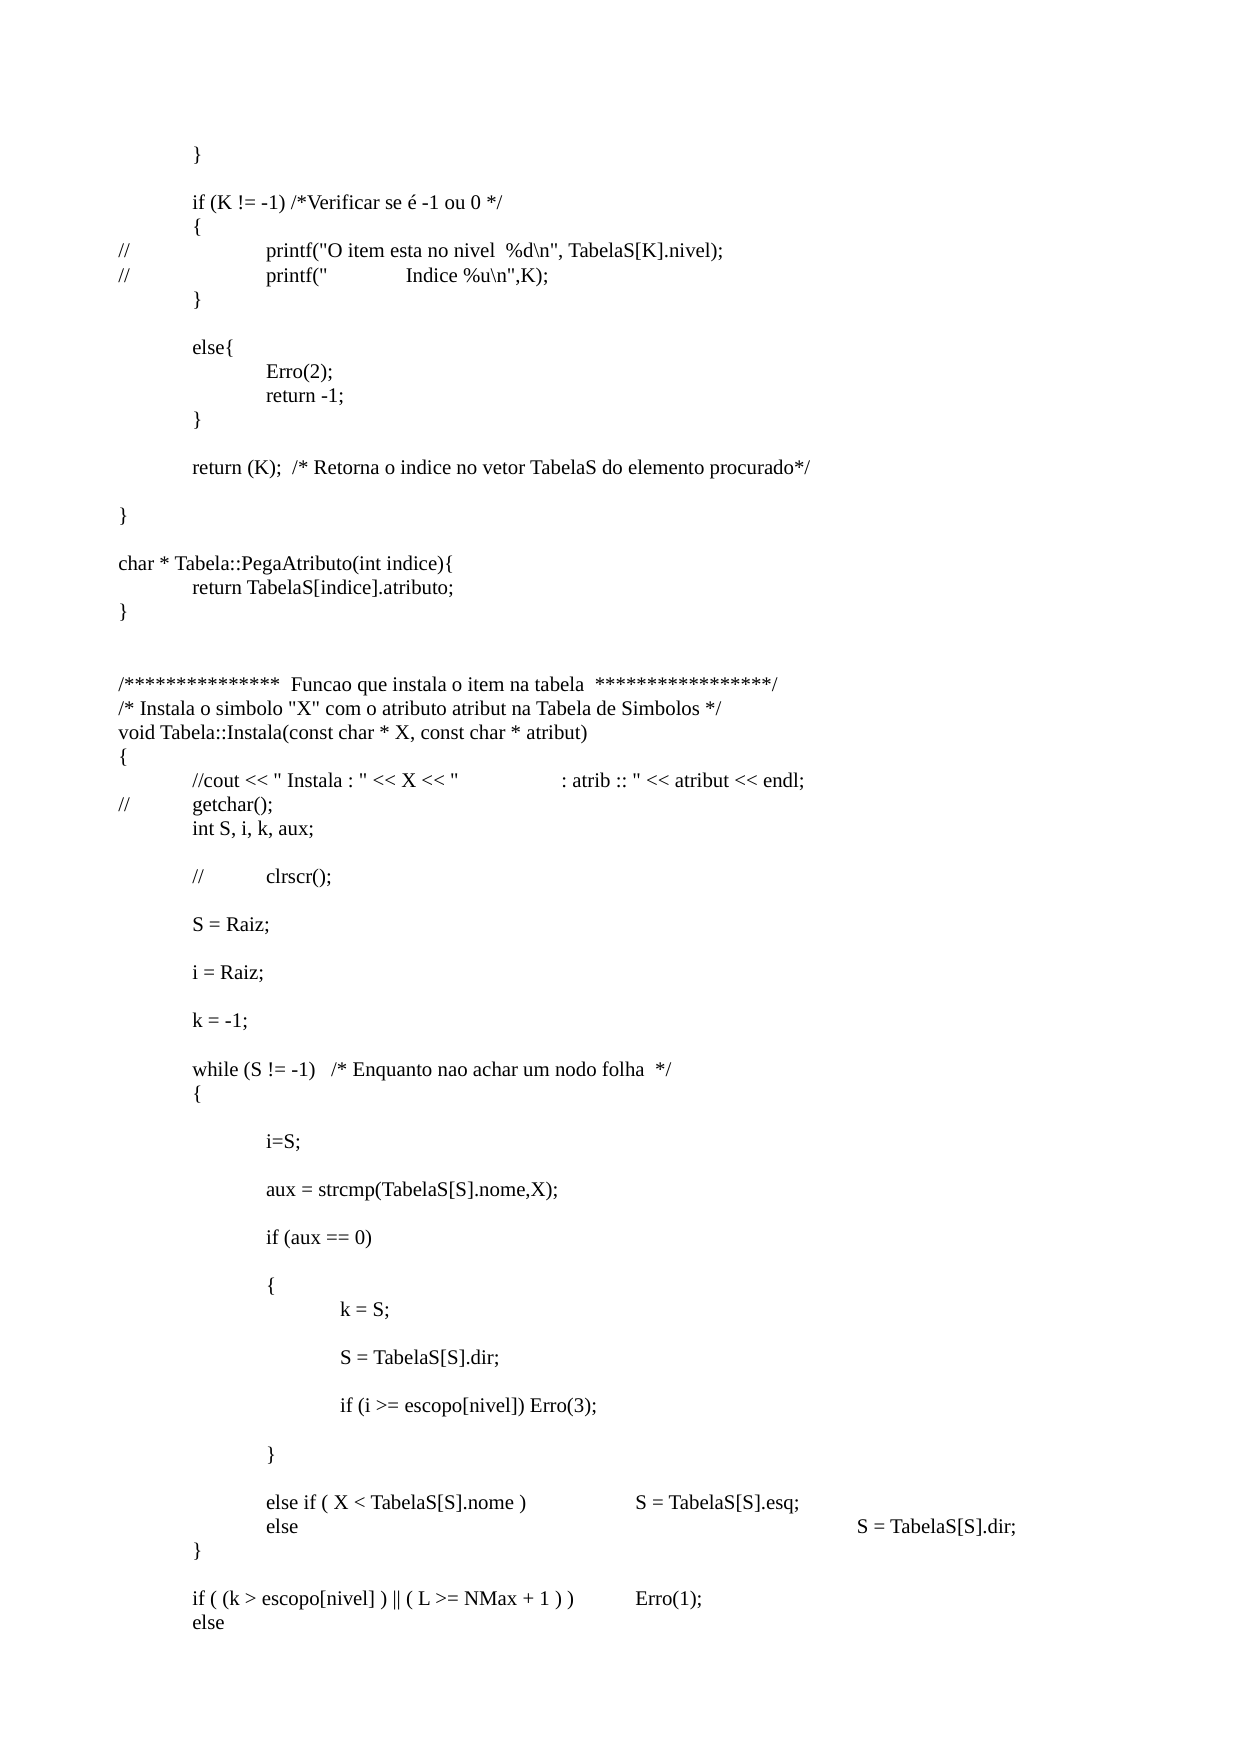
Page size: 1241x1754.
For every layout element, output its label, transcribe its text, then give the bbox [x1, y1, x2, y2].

text k = -1; [118, 1008, 1122, 1032]
text i = Raiz; [118, 960, 1122, 984]
text S = Raiz; [118, 912, 1122, 936]
text if (i >= escopo[nivel]) Erro(3); [118, 1393, 1122, 1417]
text return -1; [118, 383, 1122, 407]
text else S = TabelaS[S].dir; [118, 1514, 1122, 1538]
text { [118, 1081, 1122, 1105]
text k = S; [118, 1297, 1122, 1321]
text { [118, 744, 1122, 768]
text // getchar(); [118, 792, 1122, 816]
text Erro(2); [118, 359, 1122, 383]
text } [118, 407, 1122, 431]
text return (K); /* Retorna o indice no vetor TabelaS do elemento procurado*/ [118, 455, 1122, 479]
text { [118, 1273, 1122, 1297]
text return TabelaS[indice].atributo; [118, 575, 1122, 599]
text } [118, 599, 1122, 623]
text else if ( X < TabelaS[S].nome ) S = TabelaS[S].esq; [118, 1490, 1122, 1514]
text // clrscr(); [118, 864, 1122, 888]
text i=S; [118, 1129, 1122, 1153]
text S = TabelaS[S].dir; [118, 1345, 1122, 1369]
text while (S != -1) /* Enquanto nao achar um nodo folha */ [118, 1057, 1122, 1081]
text //cout << " Instala : " << X << " : atrib :: " << atribut << endl; [118, 768, 1122, 792]
text } [118, 142, 1122, 166]
text if ( (k > escopo[nivel] ) || ( L >= NMax + 1 ) ) Erro(1); [118, 1586, 1122, 1610]
text // printf("O item esta no nivel %d\n", TabelaS[K].nivel); [118, 238, 1122, 262]
text else [118, 1610, 1122, 1634]
text /* Instala o simbolo "X" com o atributo atribut na Tabela de Simbolos */ [118, 696, 1122, 720]
text /*************** Funcao que instala o item na tabela *****************/ [118, 672, 1122, 696]
text void Tabela::Instala(const char * X, const char * atribut) [118, 720, 1122, 744]
text } [118, 287, 1122, 311]
text } [118, 503, 1122, 527]
text } [118, 1442, 1122, 1466]
text { [118, 214, 1122, 238]
text char * Tabela::PegaAtributo(int indice){ [118, 551, 1122, 575]
text else{ [118, 335, 1122, 359]
text if (aux == 0) [118, 1225, 1122, 1249]
text // printf(" Indice %u\n",K); [118, 262, 1122, 287]
text if (K != -1) /*Verificar se é -1 ou 0 */ [118, 190, 1122, 214]
text aux = strcmp(TabelaS[S].nome,X); [118, 1177, 1122, 1201]
text int S, i, k, aux; [118, 816, 1122, 840]
text } [118, 1538, 1122, 1562]
